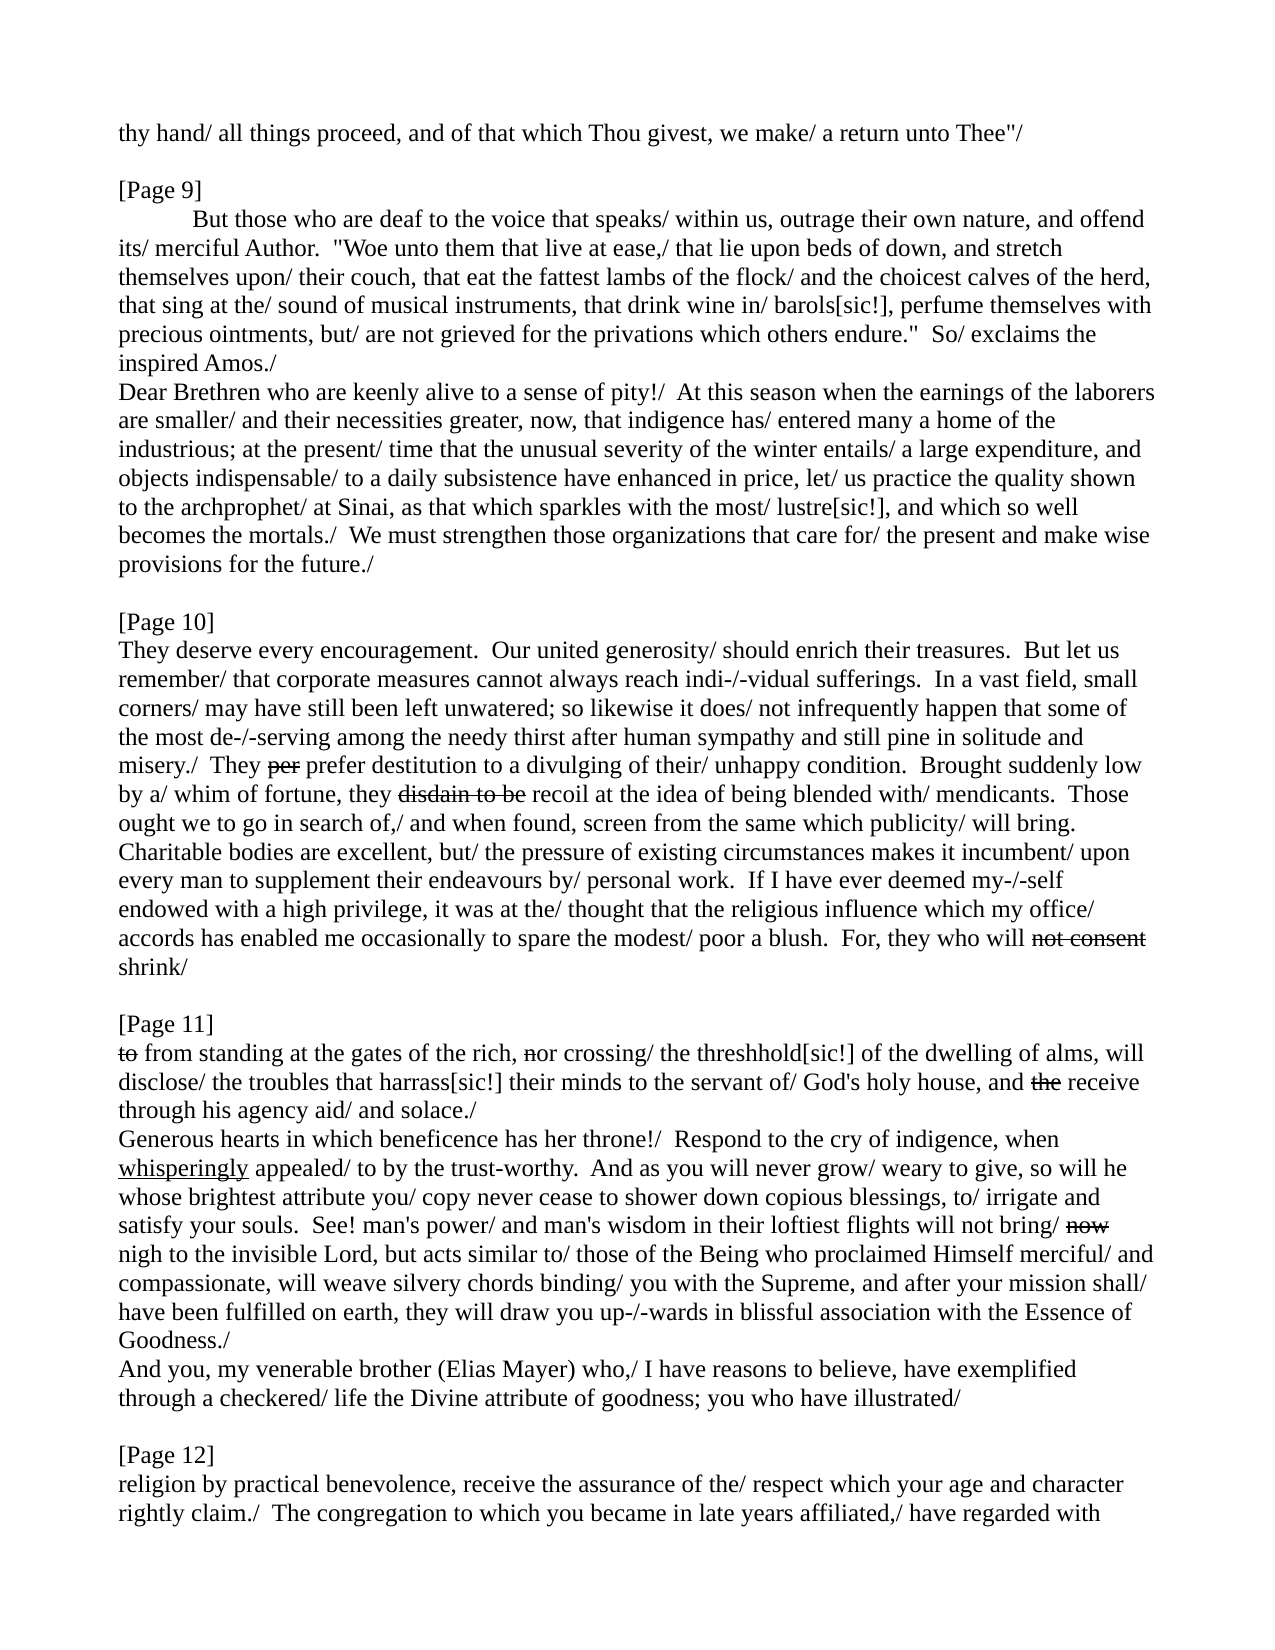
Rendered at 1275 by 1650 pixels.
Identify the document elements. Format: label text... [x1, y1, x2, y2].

text [Page 11] [118, 1009, 1157, 1038]
text [Page 10] [118, 607, 1157, 636]
text Dear Brethren who are keenly alive to a sense of pity!/ At this season when the earnings of the laborers are smaller/ and their necessities greater, now, that indigence has/ entered many a home of the industrious; at the present/ time that the unusual severity of the winter entails/ a large expenditure, and objects indispensable/ to a daily subsistence have enhanced in price, let/ us practice the quality shown to the archprophet/ at Sinai, as that which sparkles with the most/ lustre[sic!], and which so well becomes the mortals./ We must strengthen those organizations that care for/ the present and make wise provisions for the future./ [118, 377, 1157, 578]
text They deserve every encouragement. Our united generosity/ should enrich their treasures. But let us remember/ that corporate measures cannot always reach indi-/-vidual sufferings. In a vast field, small corners/ may have still been left unwatered; so likewise it does/ not infrequently happen that some of the most de-/-serving among the needy thirst after human sympathy and still pine in solitude and misery./ They per prefer destitution to a divulging of their/ unhappy condition. Brought suddenly low by a/ whim of fortune, they disdain to be recoil at the idea of being blended with/ mendicants. Those ought we to go in search of,/ and when found, screen from the same which publicity/ will bring. Charitable bodies are excellent, but/ the pressure of existing circumstances makes it incumbent/ upon every man to supplement their endeavours by/ personal work. If I have ever deemed my-/-self endowed with a high privilege, it was at the/ thought that the religious influence which my office/ accords has enabled me occasionally to spare the modest/ poor a blush. For, they who will not consent shrink/ [118, 636, 1157, 981]
text to from standing at the gates of the rich, nor crossing/ the threshhold[sic!] of the dwelling of alms, will disclose/ the troubles that harrass[sic!] their minds to the servant of/ God's holy house, and the receive through his agency aid/ and solace./ [118, 1038, 1157, 1124]
text But those who are deaf to the voice that speaks/ within us, outrage their own nature, and offend its/ merciful Author. "Woe unto them that live at ease,/ that lie upon beds of down, and stretch themselves upon/ their couch, that eat the fattest lambs of the flock/ and the choicest calves of the herd, that sing at the/ sound of musical instruments, that drink wine in/ barols[sic!], perfume themselves with precious ointments, but/ are not grieved for the privations which others endure." So/ exclaims the inspired Amos./ [118, 204, 1157, 377]
text And you, my venerable brother (Elias Mayer) who,/ I have reasons to believe, have exemplified through a checkered/ life the Divine attribute of goodness; you who have illustrated/ [118, 1354, 1157, 1412]
text [Page 9] [118, 176, 1157, 204]
text religion by practical benevolence, receive the assurance of the/ respect which your age and character rightly claim./ The congregation to which you became in late years affiliated,/ have regarded with [118, 1469, 1157, 1527]
text thy hand/ all things proceed, and of that which Thou givest, we make/ a return unto Thee"/ [118, 118, 1157, 147]
text Generous hearts in which beneficence has her throne!/ Respond to the cry of indigence, when whisperingly appealed/ to by the trust-worthy. And as you will never grow/ weary to give, so will he whose brightest attribute you/ copy never cease to shower down copious blessings, to/ irrigate and satisfy your souls. See! man's power/ and man's wisdom in their loftiest flights will not bring/ now nigh to the invisible Lord, but acts similar to/ those of the Being who proclaimed Himself merciful/ and compassionate, will weave silvery chords binding/ you with the Supreme, and after your mission shall/ have been fulfilled on earth, they will draw you up-/-wards in blissful association with the Essence of Goodness./ [118, 1124, 1157, 1354]
text [Page 12] [118, 1441, 1157, 1469]
